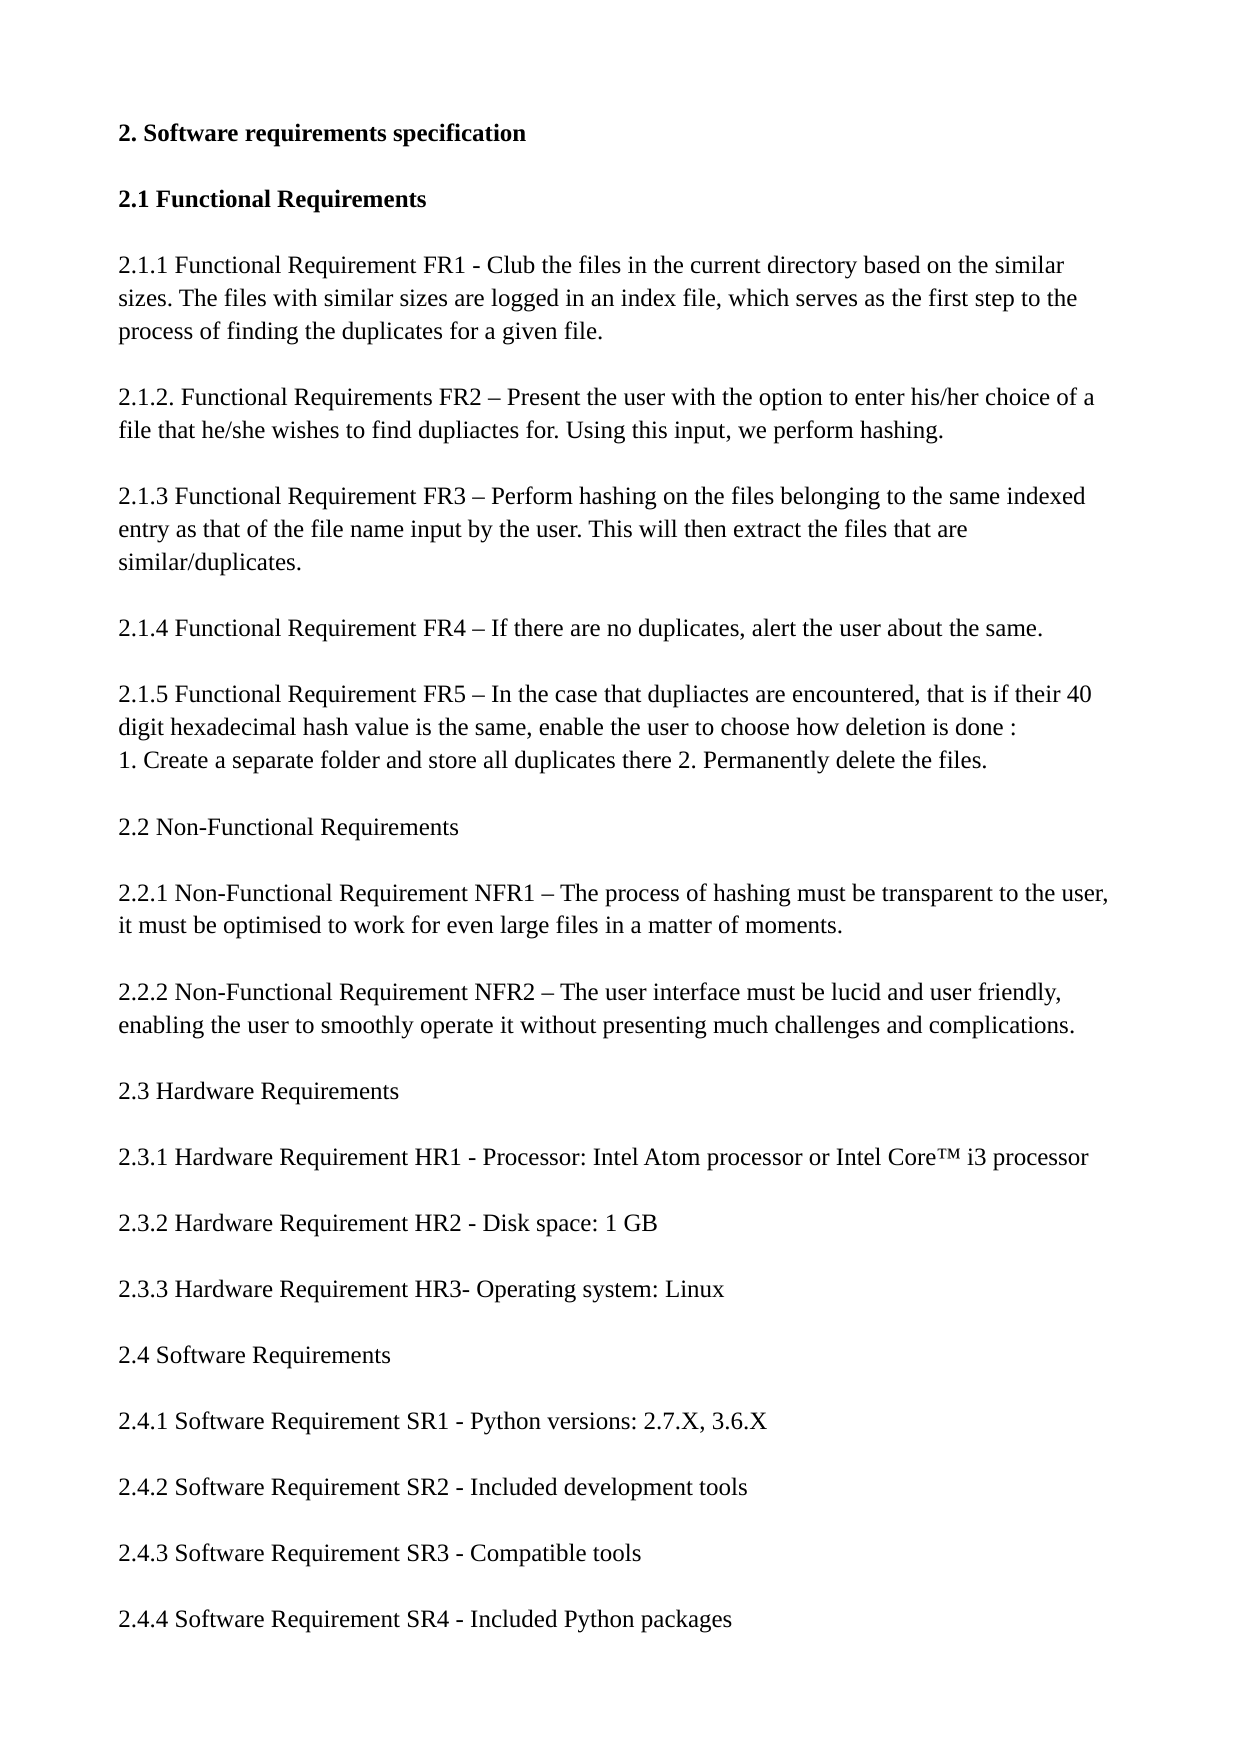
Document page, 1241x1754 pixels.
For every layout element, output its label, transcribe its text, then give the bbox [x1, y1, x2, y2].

text 2.1.3 Functional Requirement FR3 – Perform hashing on the files belonging to the same indexed entry as that of the file name input by the user. This will then extract the files that are similar/duplicates. [118, 481, 1122, 576]
text 2.1.2. Functional Requirements FR2 – Present the user with the option to enter his/her choice of a file that he/she wishes to find dupliactes for. Using this input, we perform hashing. [118, 382, 1122, 444]
text 2.2 Non-Functional Requirements [118, 812, 1122, 840]
text 2.4.2 Software Requirement SR2 - Included development tools [118, 1472, 1122, 1501]
text 2.3.1 Hardware Requirement HR1 - Processor: Intel Atom processor or Intel Core™ i3 processor [118, 1142, 1122, 1171]
text 2.4.4 Software Requirement SR4 - Included Python packages [118, 1604, 1122, 1633]
text 2.1 Functional Requirements [118, 184, 1122, 213]
text 2.4.3 Software Requirement SR3 - Compatible tools [118, 1538, 1122, 1567]
text 2.1.1 Functional Requirement FR1 - Club the files in the current directory based on the similar sizes. The files with similar sizes are logged in an index file, which serves as the first step to the process of finding the duplicates for a given file. [118, 250, 1122, 345]
text 1. Create a separate folder and store all duplicates there 2. Permanently delete the files. [118, 746, 1122, 774]
text 2.2.1 Non-Functional Requirement NFR1 – The process of hashing must be transparent to the user, it must be optimised to work for even large files in a matter of moments. [118, 878, 1122, 939]
text 2.3 Hardware Requirements [118, 1076, 1122, 1104]
text 2.2.2 Non-Functional Requirement NFR2 – The user interface must be lucid and user friendly, enabling the user to smoothly operate it without presenting much challenges and complications. [118, 977, 1122, 1038]
text 2.4.1 Software Requirement SR1 - Python versions: 2.7.X, 3.6.X [118, 1406, 1122, 1435]
text 2.4 Software Requirements [118, 1340, 1122, 1369]
text 2.1.4 Functional Requirement FR4 – If there are no duplicates, alert the user about the same. [118, 613, 1122, 642]
text 2.1.5 Functional Requirement FR5 – In the case that dupliactes are encountered, that is if their 40 digit hexadecimal hash value is the same, enable the user to choose how deletion is done : [118, 679, 1122, 741]
text 2.3.3 Hardware Requirement HR3- Operating system: Linux [118, 1274, 1122, 1303]
text 2.3.2 Hardware Requirement HR2 - Disk space: 1 GB [118, 1208, 1122, 1237]
text 2. Software requirements specification [118, 118, 1122, 147]
